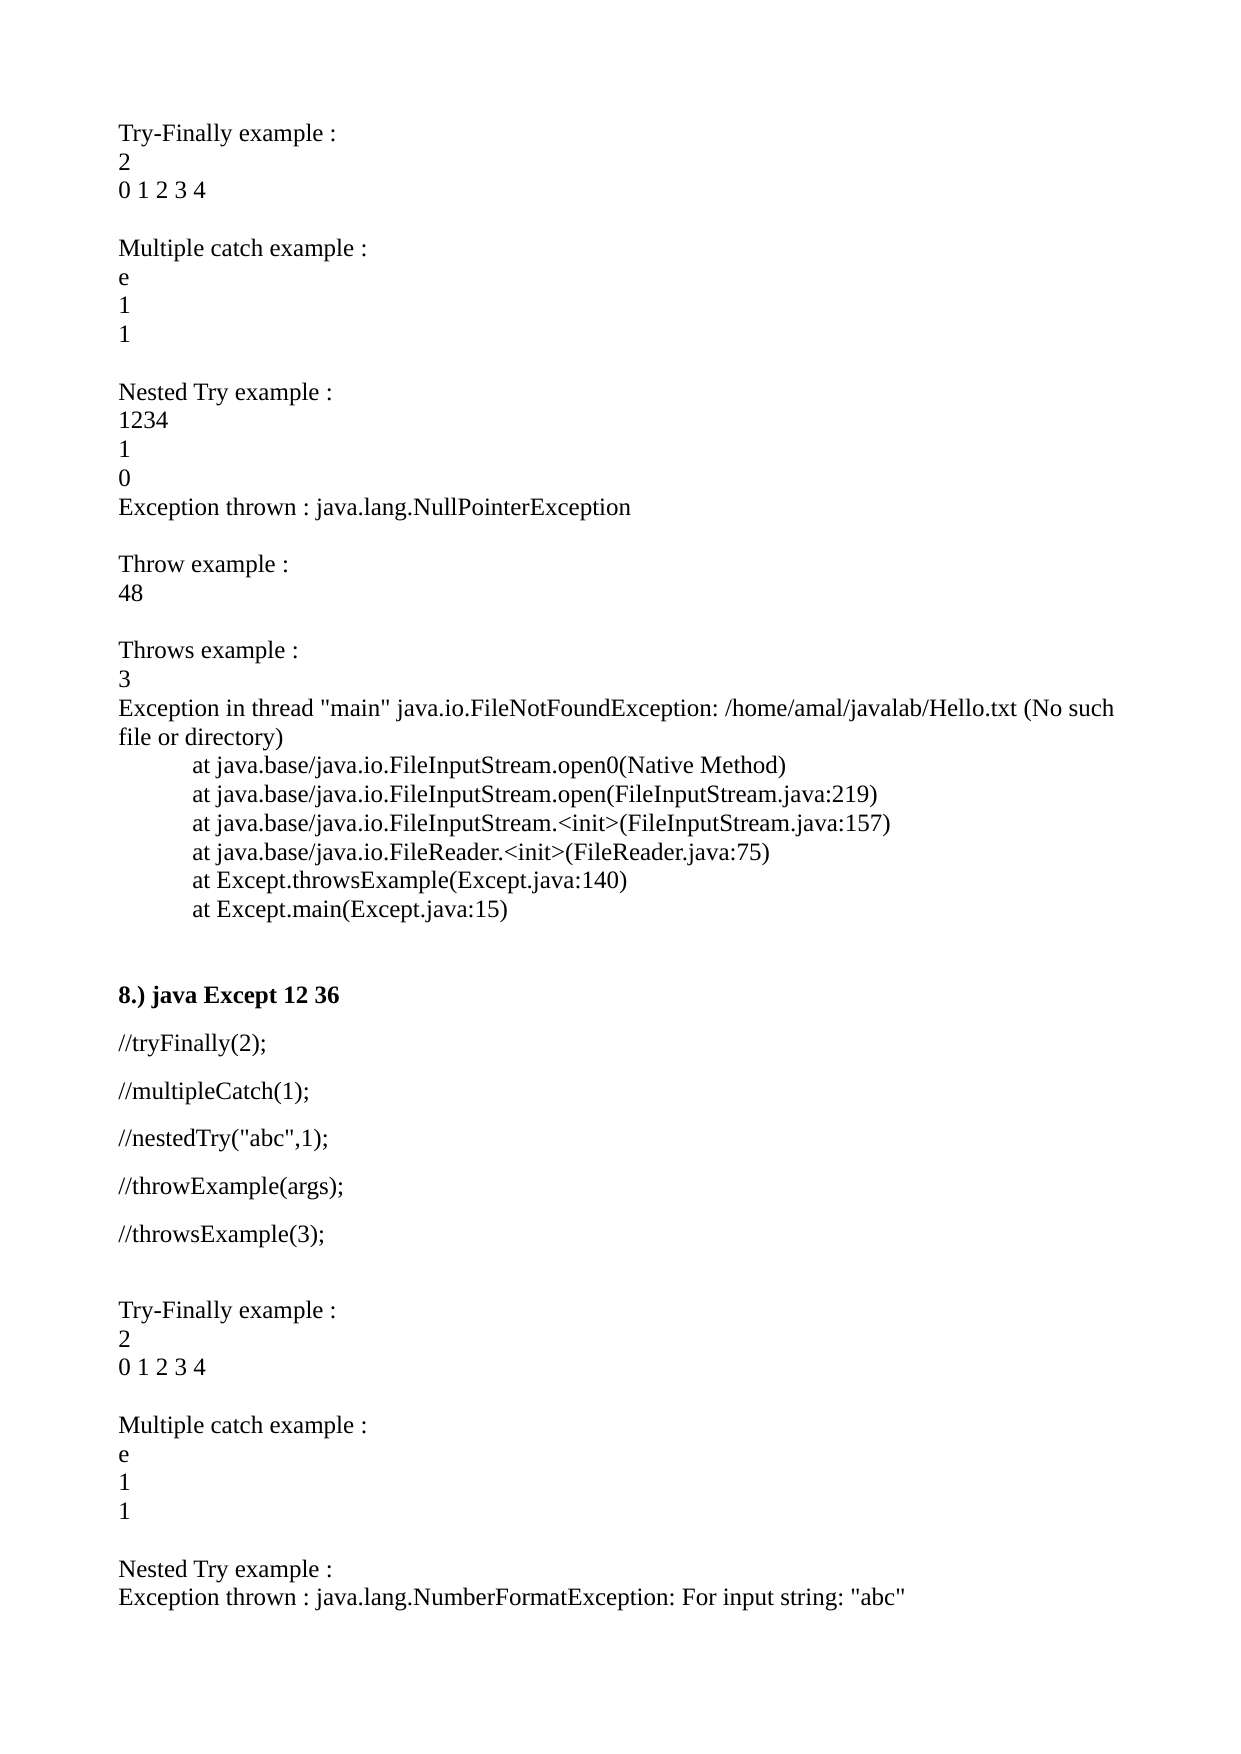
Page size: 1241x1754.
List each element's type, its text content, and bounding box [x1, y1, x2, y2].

text Try-Finally example : [118, 1295, 1122, 1324]
text 0 1 2 3 4 [118, 1352, 1122, 1381]
text Multiple catch example : [118, 1410, 1122, 1439]
text 1 [118, 1467, 1122, 1496]
text Exception thrown : java.lang.NumberFormatException: For input string: "abc" [118, 1582, 1122, 1611]
text 2 [118, 147, 1122, 176]
text 1 [118, 319, 1122, 348]
text at java.base/java.io.FileReader.<init>(FileReader.java:75) [118, 837, 1122, 866]
text Exception thrown : java.lang.NullPointerException [118, 492, 1122, 521]
text Nested Try example : [118, 1554, 1122, 1582]
text e [118, 1439, 1122, 1467]
text at Except.throwsExample(Except.java:140) [118, 866, 1122, 894]
text //tryFinally(2); [118, 1028, 1122, 1057]
text //throwExample(args); [118, 1171, 1122, 1200]
text at Except.main(Except.java:15) [118, 894, 1122, 923]
text Try-Finally example : [118, 118, 1122, 147]
text e [118, 262, 1122, 291]
text Throws example : [118, 636, 1122, 664]
text 1 [118, 434, 1122, 463]
text Throw example : [118, 549, 1122, 578]
text at java.base/java.io.FileInputStream.open(FileInputStream.java:219) [118, 779, 1122, 808]
text 0 [118, 463, 1122, 492]
text 1 [118, 291, 1122, 319]
text //throwsExample(3); [118, 1219, 1122, 1247]
text 0 1 2 3 4 [118, 176, 1122, 204]
text Multiple catch example : [118, 233, 1122, 262]
text at java.base/java.io.FileInputStream.<init>(FileInputStream.java:157) [118, 808, 1122, 837]
text Nested Try example : [118, 377, 1122, 406]
text //nestedTry("abc",1); [118, 1123, 1122, 1152]
text 8.) java Except 12 36 [118, 981, 1122, 1009]
text 3 [118, 664, 1122, 693]
text Exception in thread "main" java.io.FileNotFoundException: /home/amal/javalab/Hello.txt (No such file or directory) [118, 693, 1122, 751]
text 1234 [118, 406, 1122, 434]
text 48 [118, 578, 1122, 607]
text 1 [118, 1496, 1122, 1525]
text 2 [118, 1324, 1122, 1352]
text //multipleCatch(1); [118, 1076, 1122, 1104]
text at java.base/java.io.FileInputStream.open0(Native Method) [118, 751, 1122, 779]
